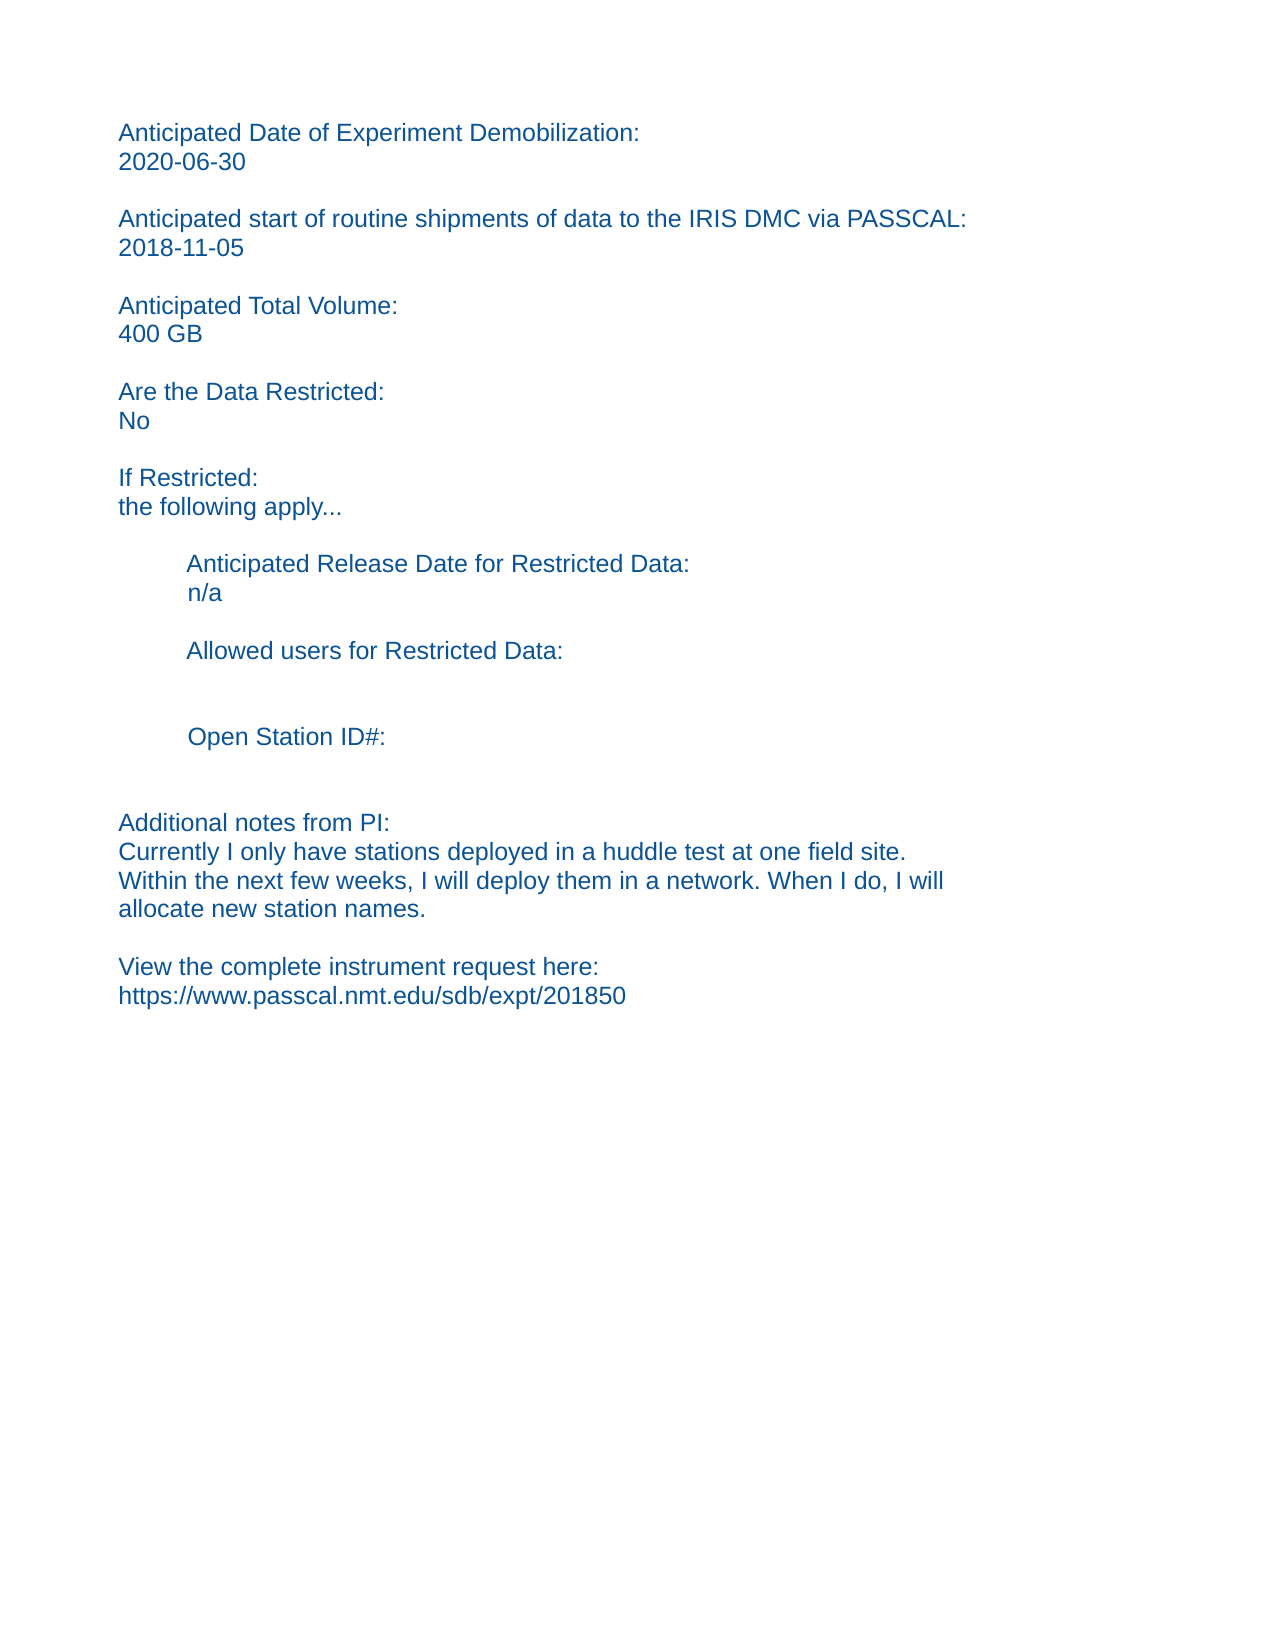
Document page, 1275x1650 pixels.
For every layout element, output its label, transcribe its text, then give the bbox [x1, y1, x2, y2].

list Allowed users for Restricted Data: [118, 636, 1157, 664]
list View the complete instrument request here: [118, 952, 1157, 981]
list Anticipated Total Volume: [118, 291, 1157, 319]
list Are the Data Restricted: [118, 377, 1157, 406]
list allocate new station names. [118, 894, 1157, 923]
list https://www.passcal.nmt.edu/sdb/expt/201850 [118, 981, 1157, 1009]
list Anticipated start of routine shipments of data to the IRIS DMC via PASSCAL: [118, 204, 1157, 233]
list Open Station ID#: [118, 722, 1157, 751]
list Within the next few weeks, I will deploy them in a network. When I do, I will [118, 866, 1157, 894]
list 2018-11-05 [118, 233, 1157, 262]
list Anticipated Release Date for Restricted Data: [118, 549, 1157, 578]
list 400 GB [118, 319, 1157, 348]
list Anticipated Date of Experiment Demobilization: [118, 118, 1157, 147]
list If Restricted: [118, 463, 1157, 492]
list Currently I only have stations deployed in a huddle test at one field site. [118, 837, 1157, 866]
list Additional notes from PI: [118, 808, 1157, 837]
list 2020-06-30 [118, 147, 1157, 176]
list No [118, 406, 1157, 434]
list n/a [118, 578, 1157, 607]
list the following apply... [118, 492, 1157, 521]
